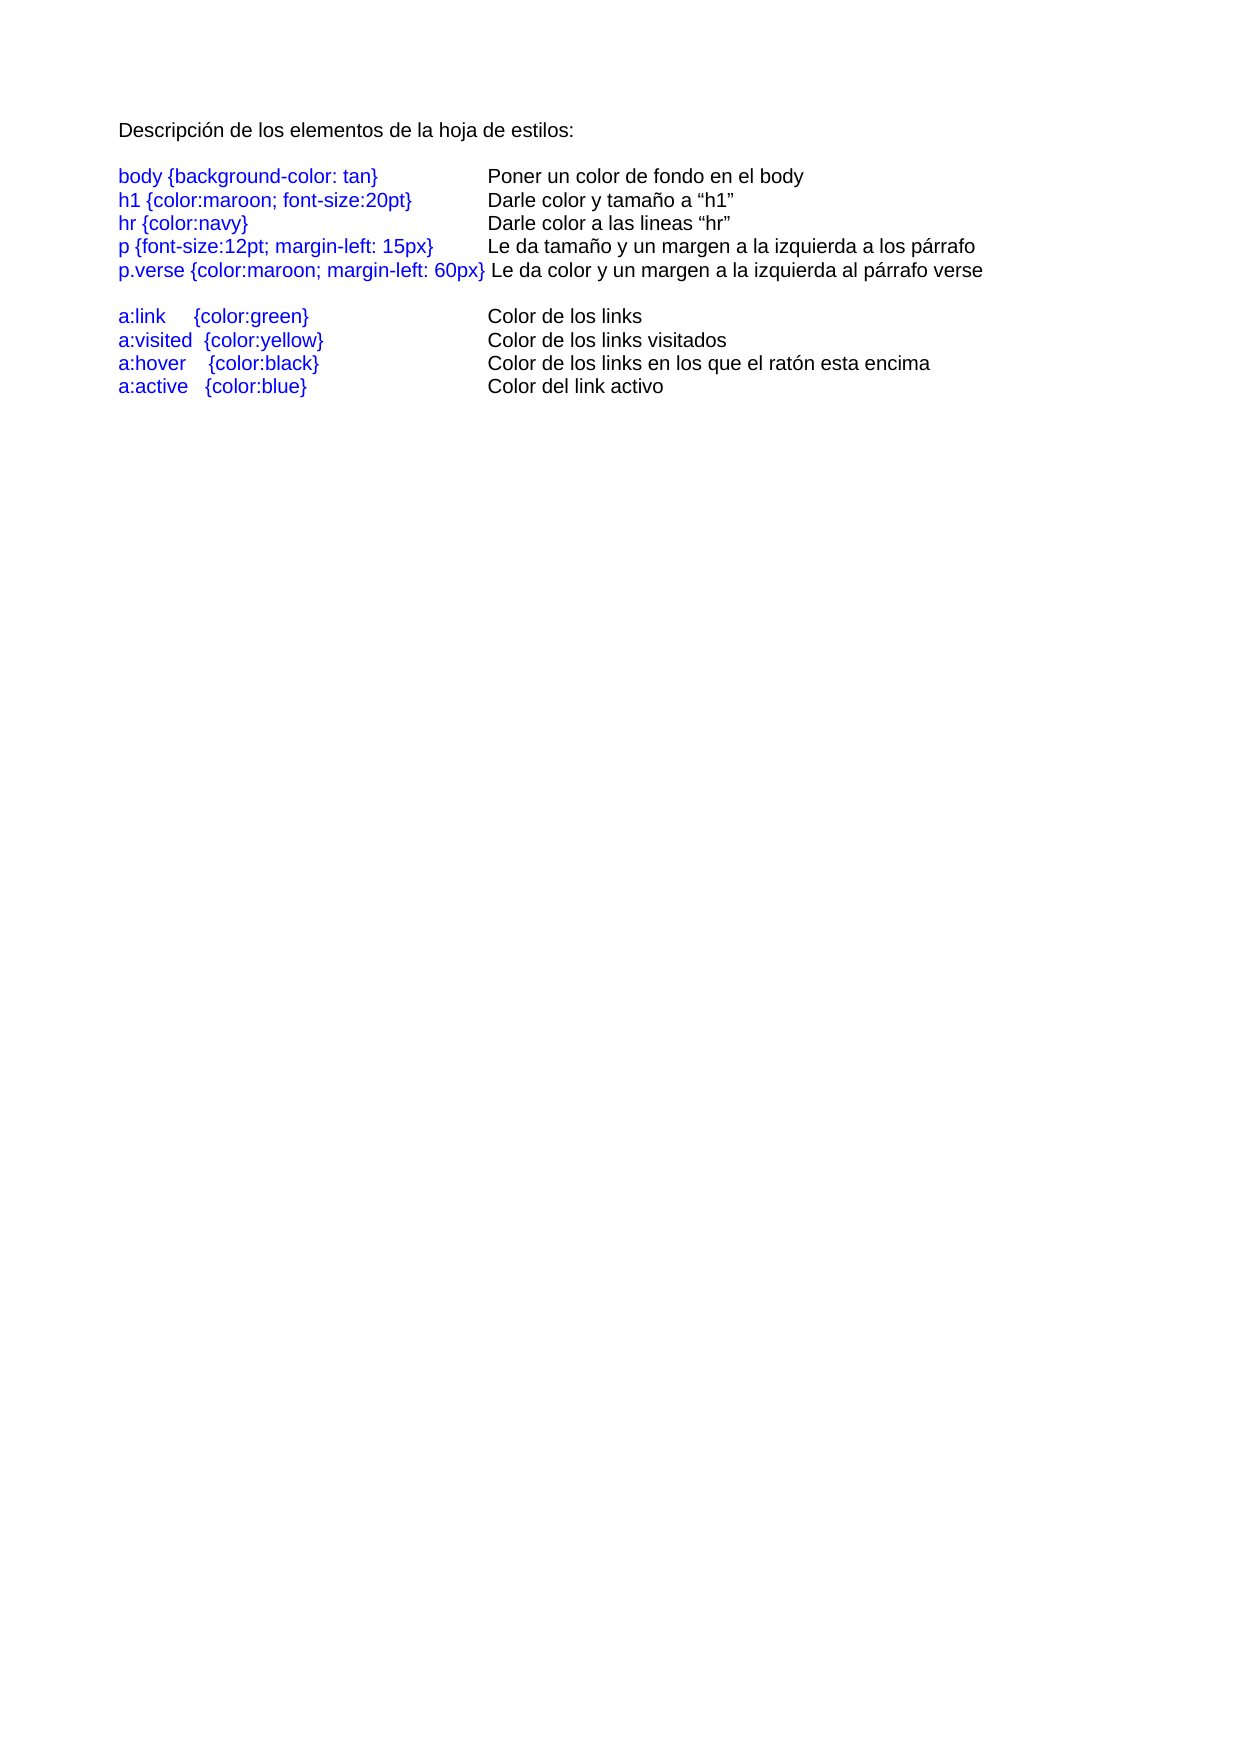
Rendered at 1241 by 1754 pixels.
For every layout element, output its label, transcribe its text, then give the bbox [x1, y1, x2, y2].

text a:link {color:green} Color de los links [118, 305, 1122, 328]
text p.verse {color:maroon; margin-left: 60px} Le da color y un margen a la izquierda al párrafo verse [118, 258, 1122, 281]
text a:hover {color:black} Color de los links en los que el ratón esta encima [118, 351, 1122, 375]
text hr {color:navy} Darle color a las lineas “hr” [118, 211, 1122, 235]
text a:visited {color:yellow} Color de los links visitados [118, 328, 1122, 351]
text p {font-size:12pt; margin-left: 15px} Le da tamaño y un margen a la izquierda a los párrafo [118, 235, 1122, 258]
text h1 {color:maroon; font-size:20pt} Darle color y tamaño a “h1” [118, 188, 1122, 211]
text a:active {color:blue} Color del link activo [118, 375, 1122, 398]
text Descripción de los elementos de la hoja de estilos: [118, 118, 1122, 141]
text body {background-color: tan} Poner un color de fondo en el body [118, 165, 1122, 188]
